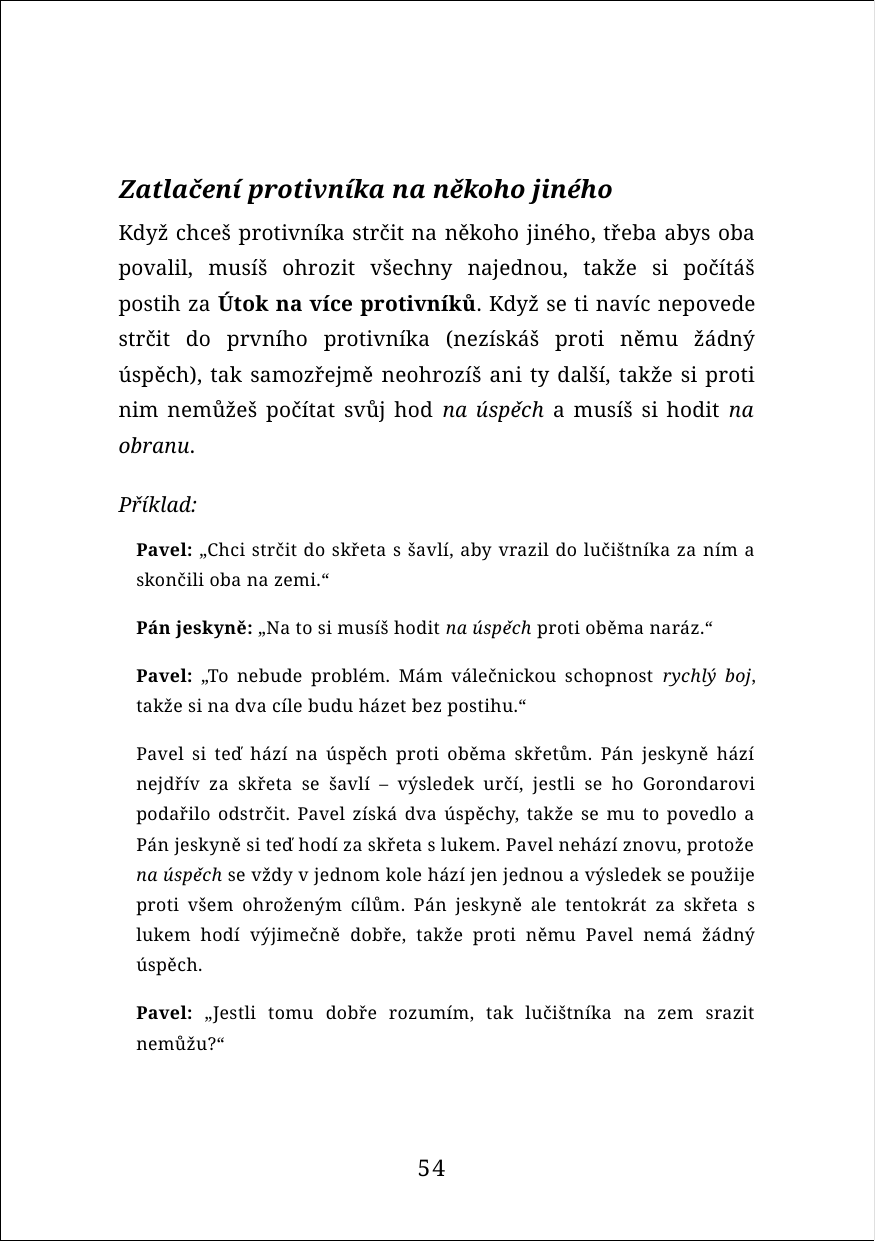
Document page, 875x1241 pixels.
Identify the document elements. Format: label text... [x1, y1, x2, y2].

text Pavel: „To nebude problém. Mám válečnickou schopnost rychlý boj, takže si na dva cíle budu házet bez postihu.“ [136, 663, 756, 718]
text Pavel: „Jestli tomu dobře rozumím, tak lučištníka na zem srazit nemůžu?“ [136, 1001, 756, 1055]
text Pán jeskyně: „Na to si musíš hodit na úspěch proti oběma naráz.“ [136, 615, 756, 639]
text Když chceš protivníka strčit na někoho jiného, třeba abys oba povalil, musíš ohrozit všechny najednou, takže si počítáš postih za Útok na více protivníků. Když se ti navíc nepovede strčit do prvního protivníka (nezískáš proti němu žádný úspěch), tak samozřejmě neohrozíš ani ty další, takže si proti nim nemůžeš počítat svůj hod na úspěch a musíš si hodit na obranu. [118, 218, 756, 459]
subtitle Zatlačení protivníka na někoho jiného [118, 172, 756, 206]
text Pavel: „Chci strčit do skřeta s šavlí, aby vrazil do lučištníka za ním a skončili oba na zemi.“ [136, 537, 756, 592]
text Příklad: [118, 490, 756, 518]
text Pavel si teď hází na úspěch proti oběma skřetům. Pán jeskyně hází nejdřív za skřeta se šavlí – výsledek určí, jestli se ho Gorondarovi podařilo odstrčit. Pavel získá dva úspěchy, takže se mu to povedlo a Pán jeskyně si teď hodí za skřeta s lukem. Pavel nehází znovu, protože na úspěch se vždy v jednom kole hází jen jednou a výsledek se použije proti všem ohroženým cílům. Pán jeskyně ale tentokrát za skřeta s lukem hodí výjimečně dobře, takže proti němu Pavel nemá žádný úspěch. [136, 741, 756, 977]
